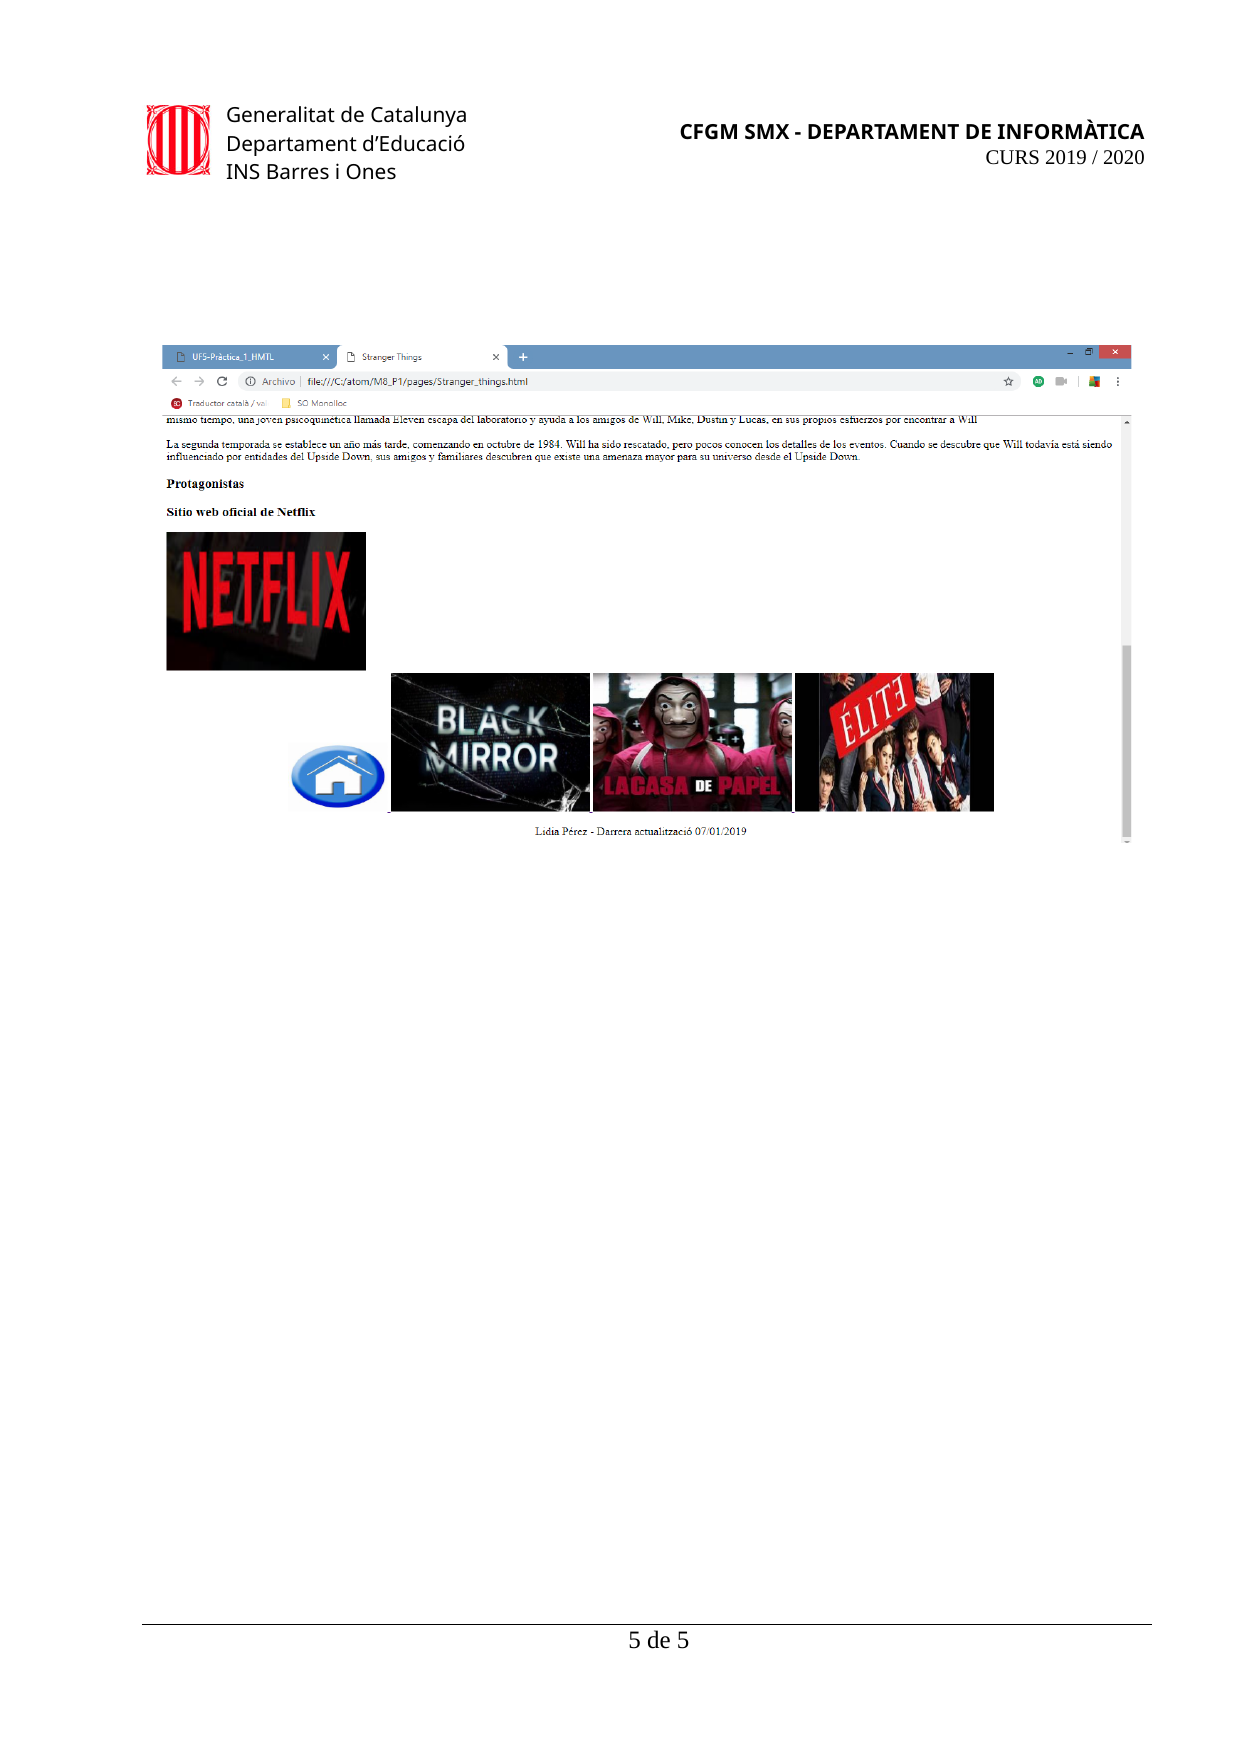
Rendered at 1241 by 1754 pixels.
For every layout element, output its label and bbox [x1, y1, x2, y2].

picture [162, 345, 1132, 843]
picture [141, 105, 214, 175]
